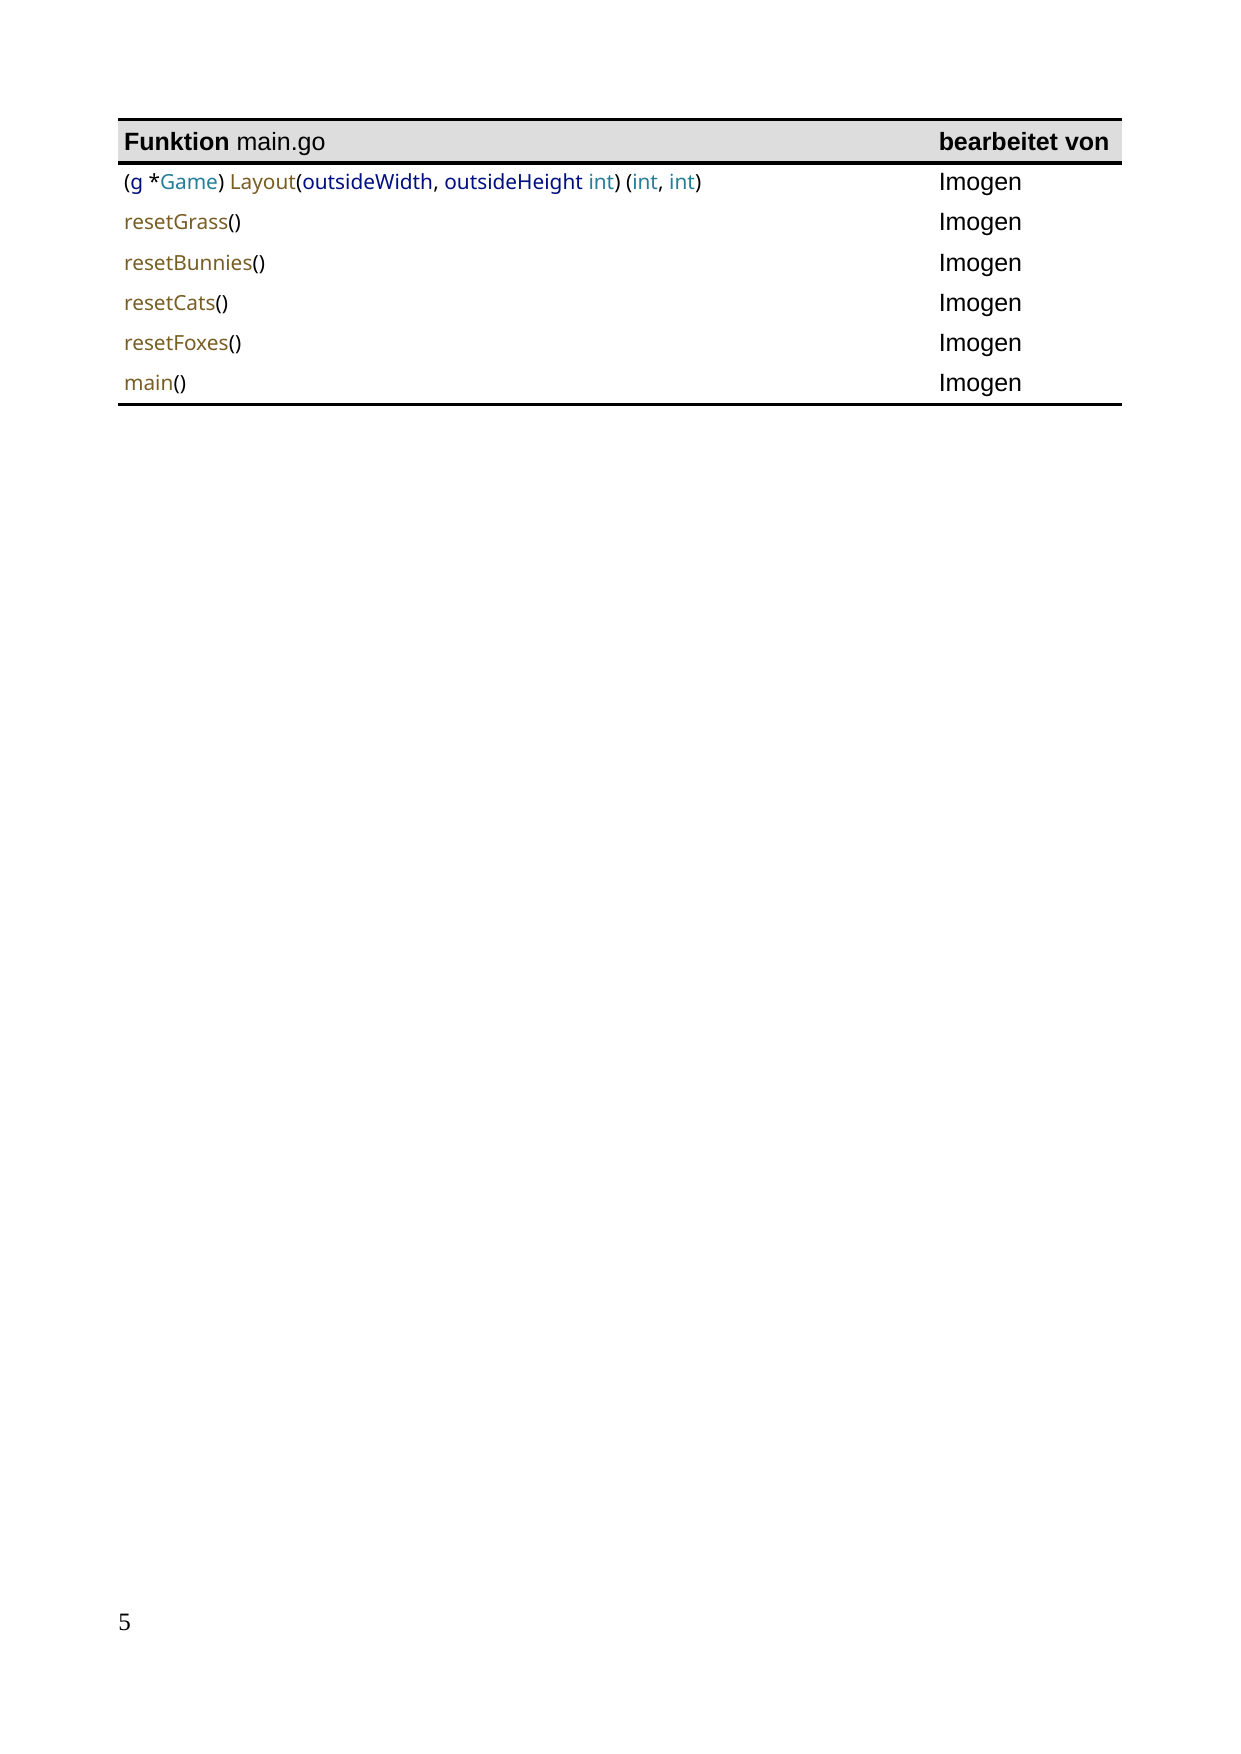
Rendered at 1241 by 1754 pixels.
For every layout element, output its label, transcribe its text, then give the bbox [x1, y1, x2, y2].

table_header Funktion main.go [118, 121, 933, 161]
table_cell Imogen [933, 363, 1122, 403]
table_cell Imogen [933, 165, 1122, 202]
table_cell Imogen [933, 242, 1122, 282]
table_cell Imogen [933, 202, 1122, 242]
table_cell resetGrass() [118, 202, 933, 242]
table_cell main() [118, 363, 933, 403]
table_cell Imogen [933, 282, 1122, 322]
table_cell (g *Game) Layout(outsideWidth, outsideHeight int) (int, int) [118, 165, 933, 202]
table_cell resetFoxes() [118, 322, 933, 362]
table_header bearbeitet von [933, 121, 1122, 161]
table_cell Imogen [933, 322, 1122, 362]
table_cell resetBunnies() [118, 242, 933, 282]
table_cell resetCats() [118, 282, 933, 322]
